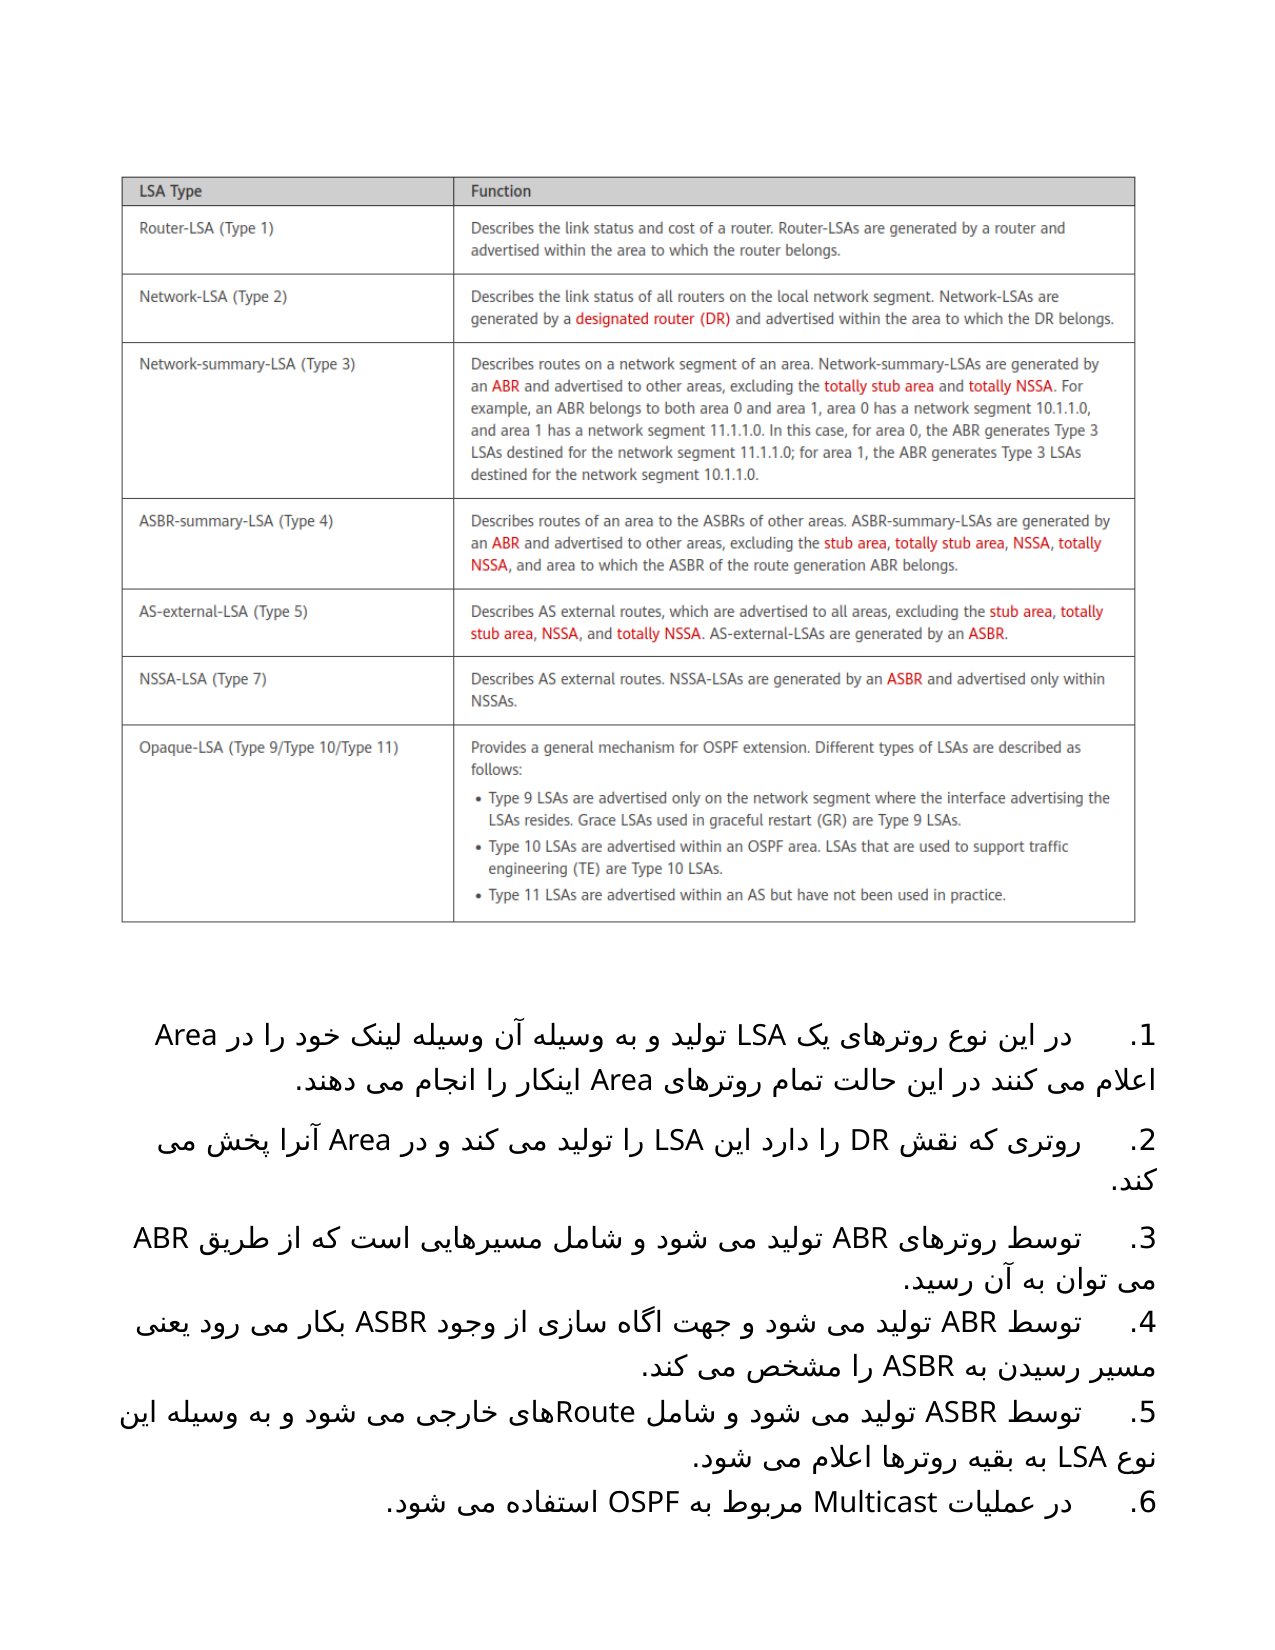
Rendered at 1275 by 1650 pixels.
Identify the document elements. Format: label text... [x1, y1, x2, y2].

list توسط روترهای ABR تولید می شود و شامل مسیرهایی است که از طریق ABR می توان به آن رسید. [118, 1217, 1157, 1296]
list در عملیات Multicast مربوط به OSPF استفاده می شود. [118, 1482, 1157, 1521]
list توسط ABR تولید می شود و جهت اگاه سازی از وجود ASBR بکار می رود یعنی مسیر رسیدن به ASBR را مشخص می کند. [118, 1301, 1157, 1385]
list در این نوع روترهای یک LSA تولید و به وسیله آن وسیله لینک خود را در Area اعلام می کنند در این حالت تمام روترهای Area اینکار را انجام می دهند. [118, 1014, 1157, 1098]
picture [109, 163, 1148, 933]
list توسط ASBR تولید می شود و شامل Routeهای خارجی می شود و به وسیله این نوع LSA به بقیه روترها اعلام می شود. [118, 1391, 1157, 1476]
list روتری که نقش DR را دارد این LSA را تولید می کند و در Area آنرا پخش می کند. [118, 1119, 1157, 1198]
